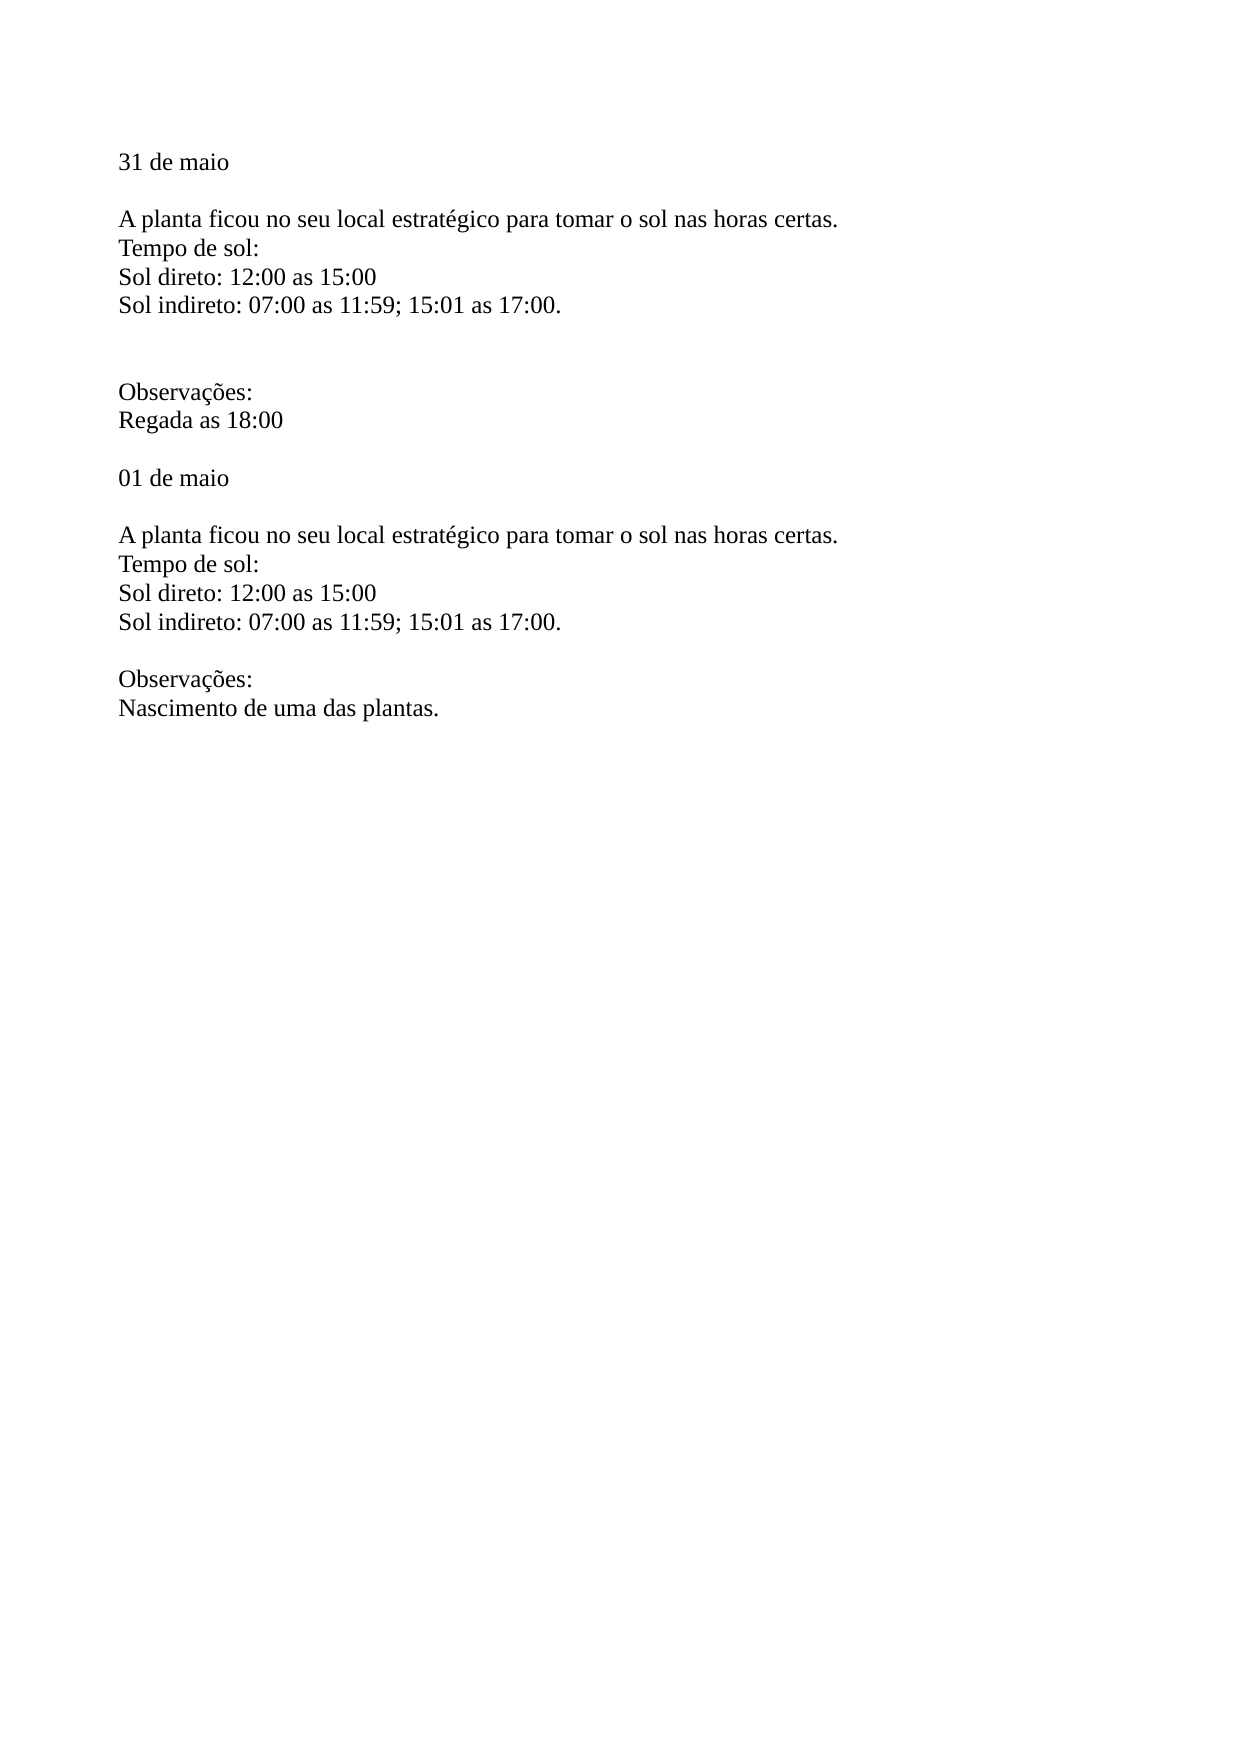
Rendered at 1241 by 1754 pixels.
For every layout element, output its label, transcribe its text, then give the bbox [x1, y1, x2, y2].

text Regada as 18:00 [118, 406, 1122, 434]
text Sol indireto: 07:00 as 11:59; 15:01 as 17:00. [118, 607, 1122, 636]
text Sol direto: 12:00 as 15:00 [118, 578, 1122, 607]
text Observações: [118, 664, 1122, 693]
text 01 de maio [118, 463, 1122, 492]
text Sol direto: 12:00 as 15:00 [118, 262, 1122, 291]
text Nascimento de uma das plantas. [118, 693, 1122, 722]
text A planta ficou no seu local estratégico para tomar o sol nas horas certas. [118, 204, 1122, 233]
text A planta ficou no seu local estratégico para tomar o sol nas horas certas. [118, 521, 1122, 549]
text Tempo de sol: [118, 233, 1122, 262]
text Observações: [118, 377, 1122, 406]
text Sol indireto: 07:00 as 11:59; 15:01 as 17:00. [118, 291, 1122, 319]
text 31 de maio [118, 147, 1122, 176]
text Tempo de sol: [118, 549, 1122, 578]
